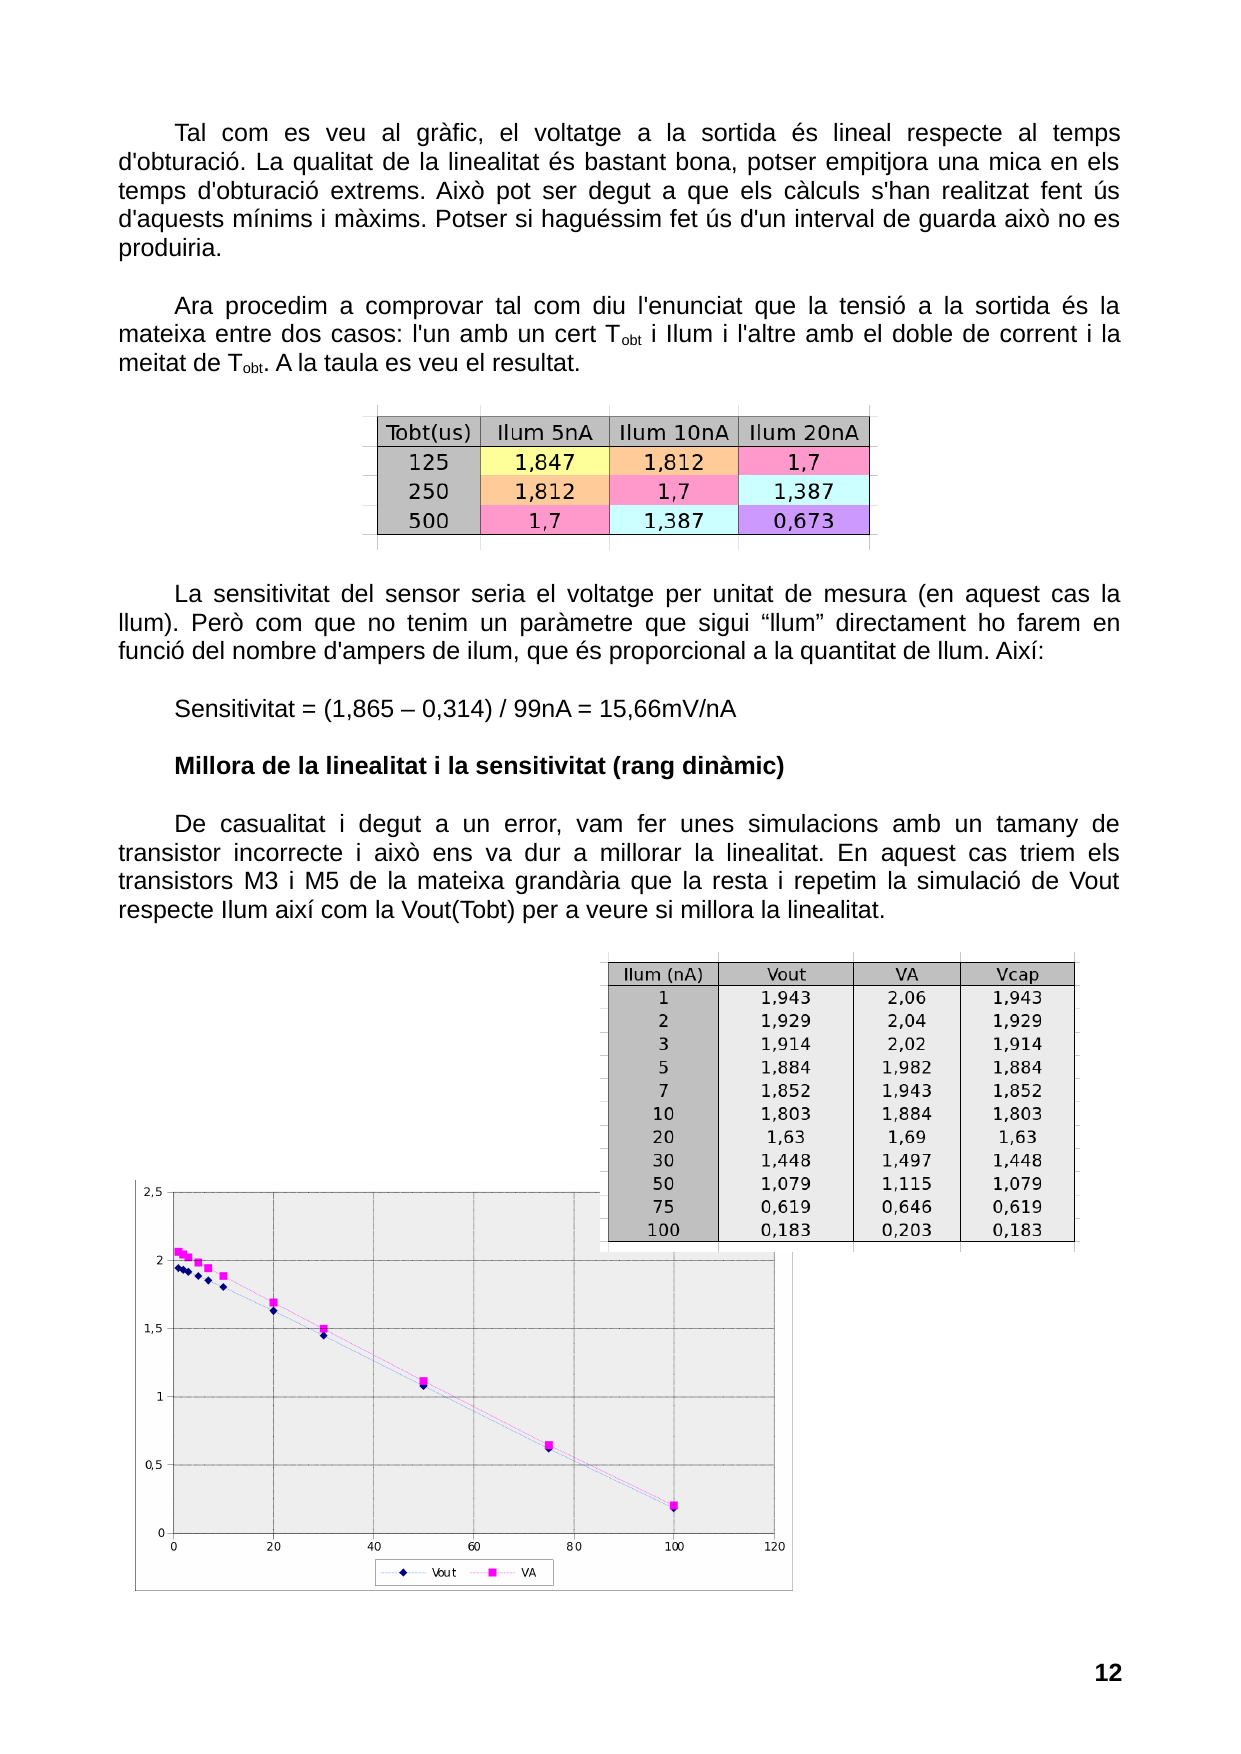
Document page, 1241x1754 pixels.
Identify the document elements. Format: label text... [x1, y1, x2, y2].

picture [135, 952, 1081, 1591]
text Millora de la linealitat i la sensitivitat (rang dinàmic) [118, 751, 1122, 780]
text Tal com es veu al gràfic, el voltatge a la sortida és lineal respecte al temps d'obturació. La qualitat de la linealitat és bastant bona, potser empitjora una mica en els temps d'obturació extrems. Això pot ser degut a que els càlculs s'han realitzat fent ús d'aquests mínims i màxims. Potser si haguéssim fet ús d'un interval de guarda això no es produiria. [118, 118, 1122, 262]
picture [362, 405, 878, 550]
text La sensitivitat del sensor seria el voltatge per unitat de mesura (en aquest cas la llum). Però com que no tenim un paràmetre que sigui “llum” directament ho farem en funció del nombre d'ampers de ilum, que és proporcional a la quantitat de llum. Així: [118, 579, 1122, 665]
text Sensitivitat = (1,865 – 0,314) / 99nA = 15,66mV/nA [118, 694, 1122, 722]
text De casualitat i degut a un error, vam fer unes simulacions amb un tamany de transistor incorrecte i això ens va dur a millorar la linealitat. En aquest cas triem els transistors M3 i M5 de la mateixa grandària que la resta i repetim la simulació de Vout respecte Ilum així com la Vout(Tobt) per a veure si millora la linealitat. [118, 809, 1122, 924]
text Ara procedim a comprovar tal com diu l'enunciat que la tensió a la sortida és la mateixa entre dos casos: l'un amb un cert Tobt i Ilum i l'altre amb el doble de corrent i la meitat de Tobt. A la taula es veu el resultat. [118, 291, 1122, 377]
